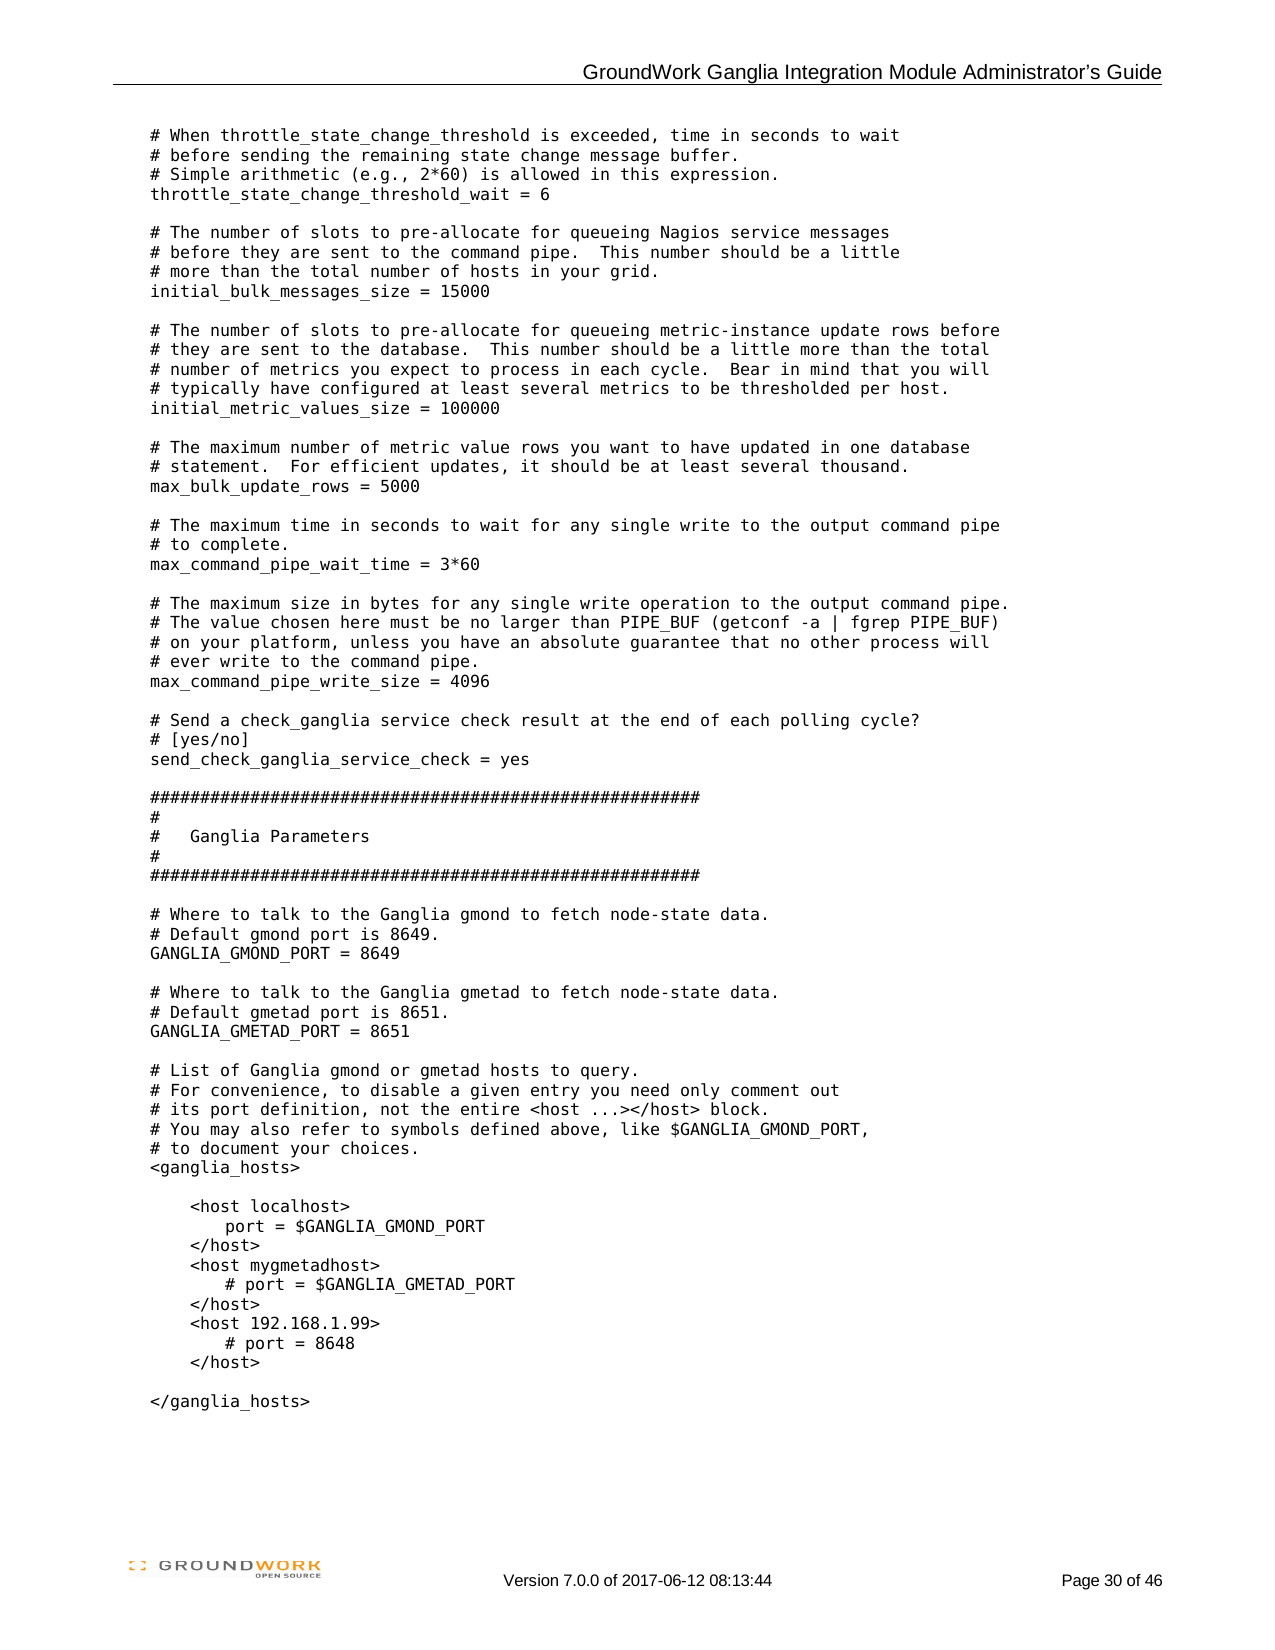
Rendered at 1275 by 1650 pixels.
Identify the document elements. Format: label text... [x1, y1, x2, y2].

text GANGLIA_GMOND_PORT = 8649 [150, 944, 1162, 964]
text # List of Ganglia gmond or gmetad hosts to query. [150, 1061, 1162, 1081]
text # before they are sent to the command pipe. This number should be a little [150, 243, 1162, 262]
text # Send a check_ganglia service check result at the end of each polling cycle? [150, 710, 1162, 730]
text ####################################################### [150, 866, 1162, 886]
text </host> [150, 1295, 1162, 1314]
text </ganglia_hosts> [150, 1392, 1162, 1412]
text <host localhost> [150, 1197, 1162, 1217]
text max_bulk_update_rows = 5000 [150, 477, 1162, 496]
text # Where to talk to the Ganglia gmetad to fetch node-state data. [150, 983, 1162, 1003]
text # typically have configured at least several metrics to be thresholded per host. [150, 379, 1162, 399]
text # on your platform, unless you have an absolute guarantee that no other process will [150, 632, 1162, 652]
text </host> [150, 1353, 1162, 1373]
text initial_bulk_messages_size = 15000 [150, 282, 1162, 301]
text # For convenience, to disable a given entry you need only comment out [150, 1081, 1162, 1100]
text # The number of slots to pre-allocate for queueing metric-instance update rows before [150, 321, 1162, 340]
text <ganglia_hosts> [150, 1158, 1162, 1178]
picture [129, 1561, 321, 1578]
text # The number of slots to pre-allocate for queueing Nagios service messages [150, 223, 1162, 243]
text # [150, 808, 1162, 827]
text # port = $GANGLIA_GMETAD_PORT [150, 1275, 1162, 1295]
text send_check_ganglia_service_check = yes [150, 749, 1162, 769]
text </host> [150, 1236, 1162, 1256]
text # [yes/no] [150, 730, 1162, 749]
text port = $GANGLIA_GMOND_PORT [150, 1217, 1162, 1236]
text # before sending the remaining state change message buffer. [150, 146, 1162, 165]
text <host mygmetadhost> [150, 1256, 1162, 1275]
text initial_metric_values_size = 100000 [150, 399, 1162, 418]
text # they are sent to the database. This number should be a little more than the total [150, 340, 1162, 360]
text # The value chosen here must be no larger than PIPE_BUF (getconf -a | fgrep PIPE_BUF) [150, 613, 1162, 632]
text # Ganglia Parameters [150, 827, 1162, 847]
text # more than the total number of hosts in your grid. [150, 262, 1162, 282]
text # When throttle_state_change_threshold is exceeded, time in seconds to wait [150, 126, 1162, 146]
text max_command_pipe_write_size = 4096 [150, 671, 1162, 691]
text # statement. For efficient updates, it should be at least several thousand. [150, 457, 1162, 477]
text # port = 8648 [150, 1334, 1162, 1353]
text # The maximum size in bytes for any single write operation to the output command pipe. [150, 593, 1162, 613]
text # You may also refer to symbols defined above, like $GANGLIA_GMOND_PORT, [150, 1119, 1162, 1139]
text max_command_pipe_wait_time = 3*60 [150, 554, 1162, 574]
text # [150, 847, 1162, 866]
text # Simple arithmetic (e.g., 2*60) is allowed in this expression. [150, 165, 1162, 184]
text ####################################################### [150, 788, 1162, 808]
text # ever write to the command pipe. [150, 652, 1162, 671]
text # The maximum time in seconds to wait for any single write to the output command pipe [150, 516, 1162, 535]
text # Where to talk to the Ganglia gmond to fetch node-state data. [150, 905, 1162, 925]
text # number of metrics you expect to process in each cycle. Bear in mind that you will [150, 360, 1162, 379]
text <host 192.168.1.99> [150, 1314, 1162, 1334]
text GANGLIA_GMETAD_PORT = 8651 [150, 1022, 1162, 1042]
text # to complete. [150, 535, 1162, 554]
text # The maximum number of metric value rows you want to have updated in one database [150, 438, 1162, 457]
text # to document your choices. [150, 1139, 1162, 1158]
text throttle_state_change_threshold_wait = 6 [150, 184, 1162, 204]
text # Default gmond port is 8649. [150, 925, 1162, 944]
text # its port definition, not the entire <host ...></host> block. [150, 1100, 1162, 1119]
text # Default gmetad port is 8651. [150, 1003, 1162, 1022]
